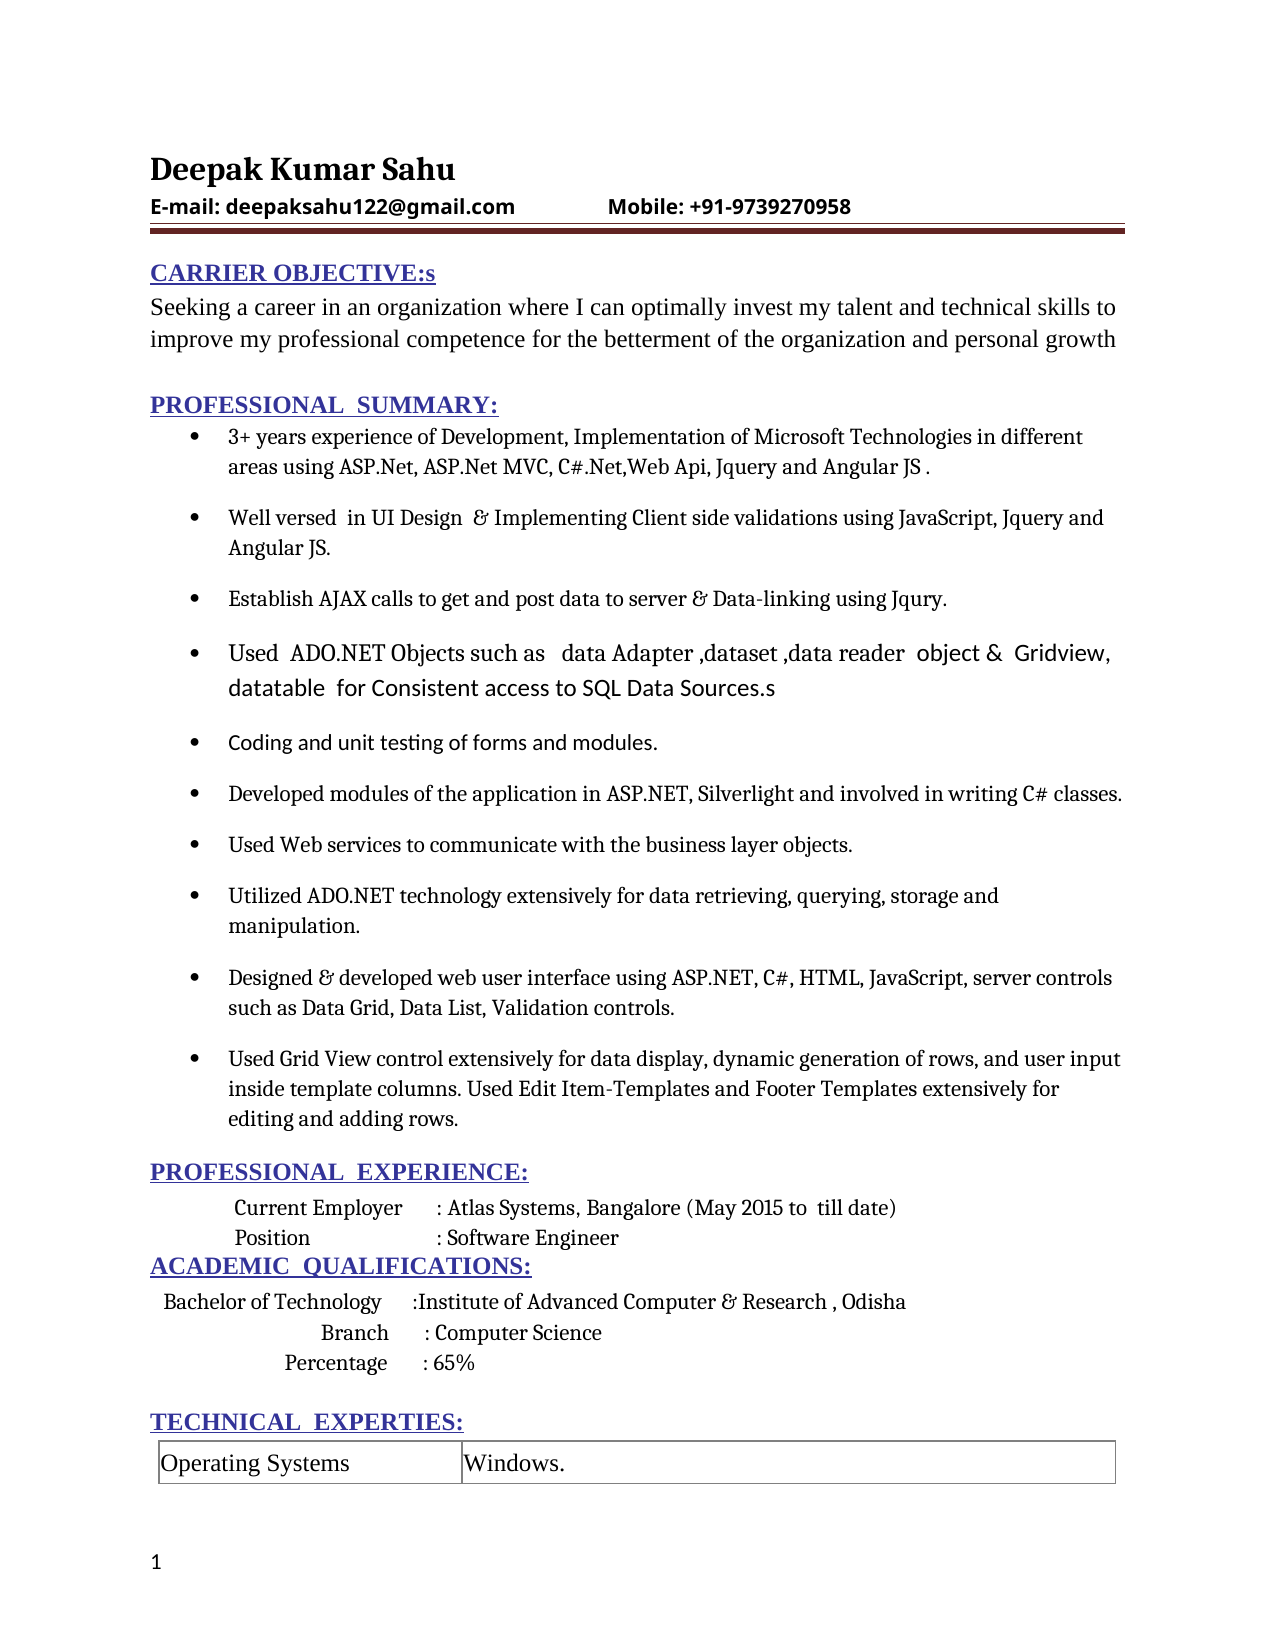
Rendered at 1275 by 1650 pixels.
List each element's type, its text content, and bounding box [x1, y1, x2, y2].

text TECHNICAL EXPERTIES: [150, 1407, 1125, 1436]
text CARRIER OBJECTIVE:s [150, 258, 1125, 287]
list Percentage : 65% [234, 1346, 1125, 1376]
list Utilized ADO.NET technology extensively for data retrieving, querying, storage and manipulation. [191, 883, 1125, 940]
list Used Grid View control extensively for data display, dynamic generation of rows, and user input inside template columns. Used Edit Item-Templates and Footer Templates extensively for editing and adding rows. [191, 1046, 1125, 1132]
text Deepak Kumar Sahu E-mail: deepaksahu122@gmail.com Mobile: +91-9739270958 [150, 150, 1125, 223]
text Seeking a career in an organization where I can optimally invest my talent and technical skills to improve my professional competence for the betterment of the organization and personal growth [150, 292, 1125, 353]
list Used Web services to communicate with the business layer objects. [191, 832, 1125, 858]
text Branch : Computer Science [150, 1315, 1125, 1346]
list Current Employer : Atlas Systems, Bangalore (May 2015 to till date) [234, 1190, 1125, 1221]
table_header Windows. [463, 1442, 1115, 1483]
list Position : Software Engineer [234, 1221, 1125, 1251]
text PROFESSIONAL SUMMARY: [150, 391, 1125, 419]
table_header Operating Systems [160, 1442, 461, 1483]
text Bachelor of Technology :Institute of Advanced Computer & Research , Odisha [150, 1284, 1125, 1315]
text ACADEMIC QUALIFICATIONS: [150, 1251, 1125, 1280]
list 3+ years experience of Development, Implementation of Microsoft Technologies in different areas using ASP.Net, ASP.Net MVC, C#.Net,Web Api, Jquery and Angular JS . [191, 424, 1125, 480]
list Designed & developed web user interface using ASP.NET, C#, HTML, JavaScript, server controls such as Data Grid, Data List, Validation controls. [191, 964, 1125, 1021]
list Developed modules of the application in ASP.NET, Silverlight and involved in writing C# classes. [191, 781, 1125, 807]
text PROFESSIONAL EXPERIENCE: [150, 1157, 1125, 1186]
list Used ADO.NET Objects such as data Adapter ,dataset ,data reader object & Gridview, datatable for Consistent access to SQL Data Sources.s [191, 637, 1125, 703]
list Establish AJAX calls to get and post data to server & Data-linking using Jqury. [191, 586, 1125, 612]
text [150, 224, 1125, 228]
list Well versed in UI Design & Implementing Client side validations using JavaScript, Jquery and Angular JS. [191, 505, 1125, 561]
list Coding and unit testing of forms and modules. [191, 728, 1125, 756]
